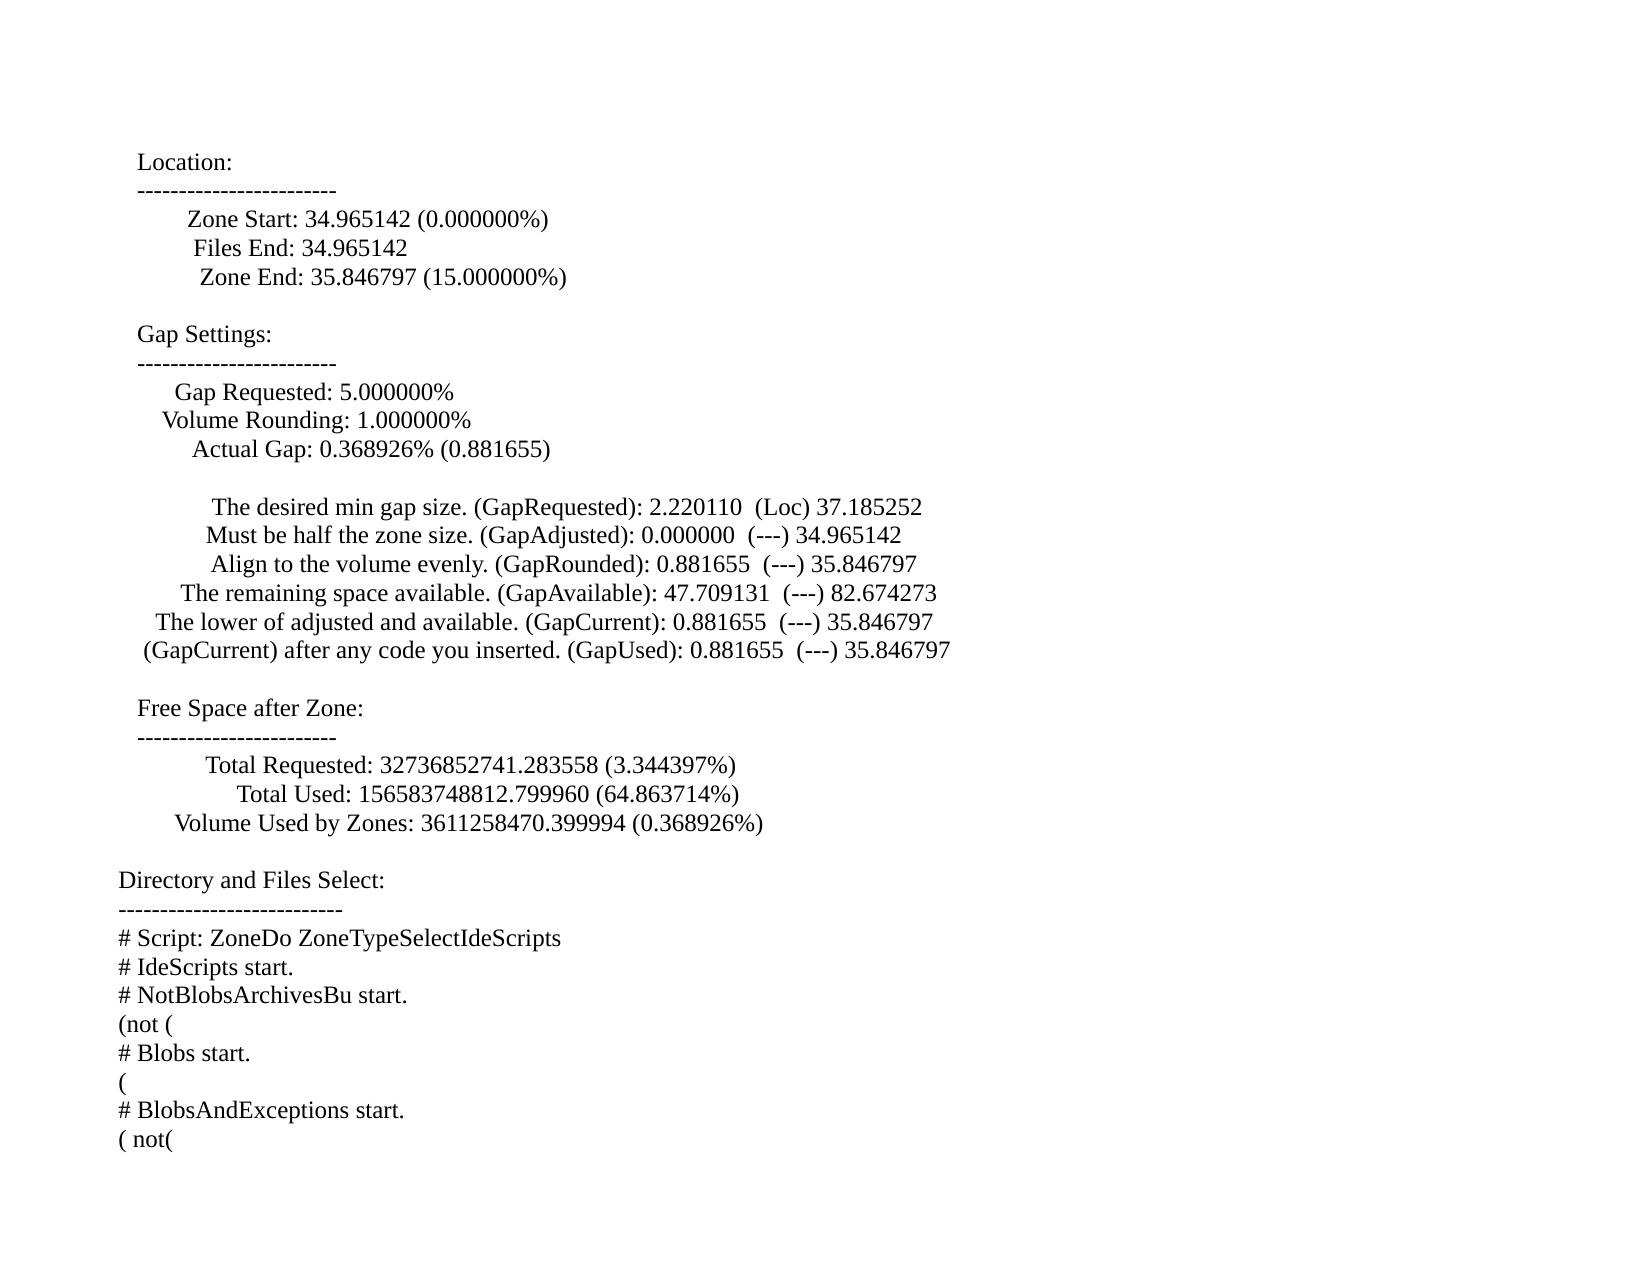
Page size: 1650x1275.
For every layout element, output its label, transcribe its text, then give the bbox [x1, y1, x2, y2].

text (not ( [118, 1009, 1532, 1038]
text The desired min gap size. (GapRequested): 2.220110 (Loc) 37.185252 [118, 492, 1532, 521]
text Directory and Files Select: [118, 866, 1532, 894]
text Must be half the zone size. (GapAdjusted): 0.000000 (---) 34.965142 [118, 521, 1532, 549]
text Zone Start: 34.965142 (0.000000%) [118, 204, 1532, 233]
text # IdeScripts start. [118, 952, 1532, 981]
text Free Space after Zone: [118, 693, 1532, 722]
text Align to the volume evenly. (GapRounded): 0.881655 (---) 35.846797 [118, 549, 1532, 578]
text ( not( [118, 1124, 1532, 1153]
text # BlobsAndExceptions start. [118, 1096, 1532, 1124]
text Location: [118, 147, 1532, 176]
text ------------------------ [118, 722, 1532, 751]
text The lower of adjusted and available. (GapCurrent): 0.881655 (---) 35.846797 [118, 607, 1532, 636]
text (GapCurrent) after any code you inserted. (GapUsed): 0.881655 (---) 35.846797 [118, 636, 1532, 664]
text Actual Gap: 0.368926% (0.881655) [118, 434, 1532, 463]
text # NotBlobsArchivesBu start. [118, 981, 1532, 1009]
text Zone End: 35.846797 (15.000000%) [118, 262, 1532, 291]
text ------------------------ [118, 348, 1532, 377]
text Volume Used by Zones: 3611258470.399994 (0.368926%) [118, 808, 1532, 837]
text # Blobs start. [118, 1038, 1532, 1067]
text --------------------------- [118, 894, 1532, 923]
text Gap Requested: 5.000000% [118, 377, 1532, 406]
text Files End: 34.965142 [118, 233, 1532, 262]
text Volume Rounding: 1.000000% [118, 406, 1532, 434]
text # Script: ZoneDo ZoneTypeSelectIdeScripts [118, 923, 1532, 952]
text ------------------------ [118, 176, 1532, 204]
text Total Used: 156583748812.799960 (64.863714%) [118, 779, 1532, 808]
text The remaining space available. (GapAvailable): 47.709131 (---) 82.674273 [118, 578, 1532, 607]
text ( [118, 1067, 1532, 1096]
text Gap Settings: [118, 319, 1532, 348]
text Total Requested: 32736852741.283558 (3.344397%) [118, 751, 1532, 779]
